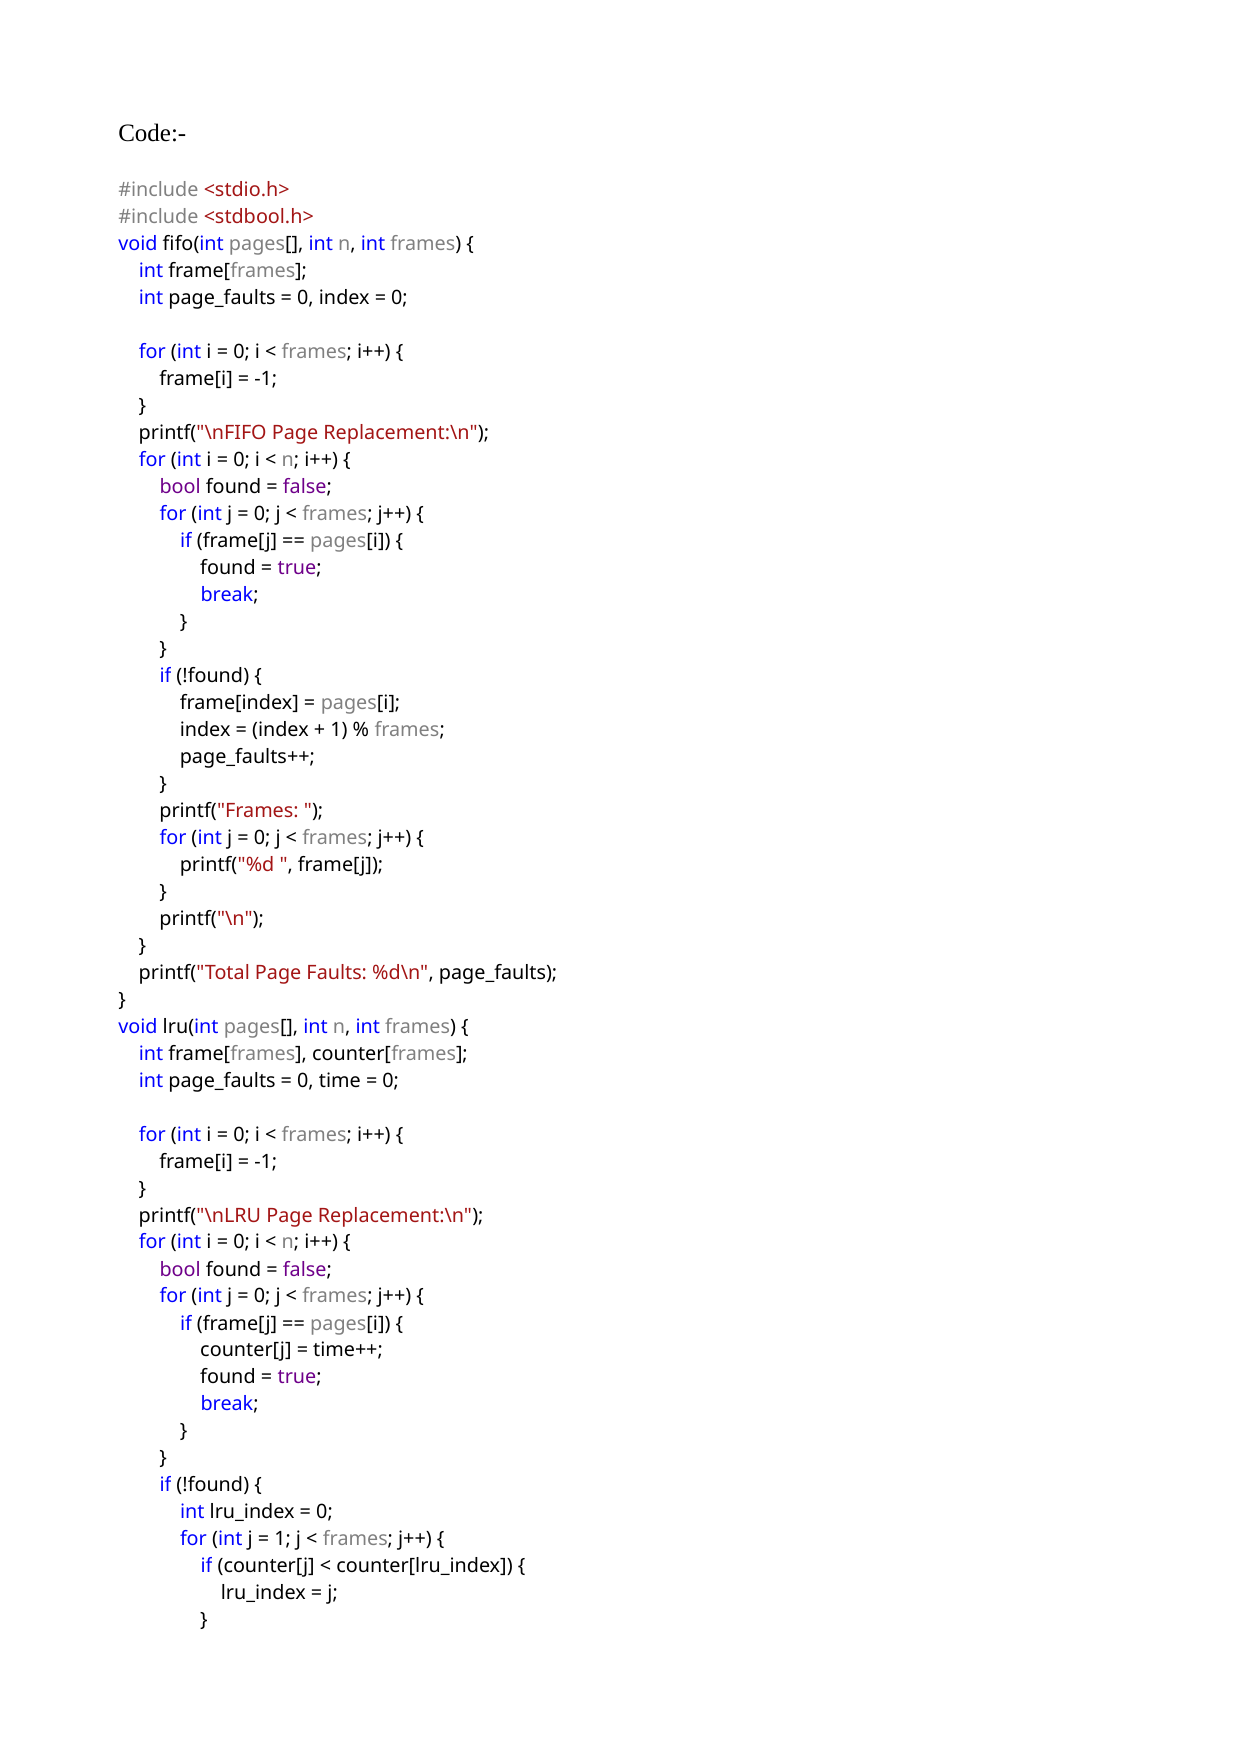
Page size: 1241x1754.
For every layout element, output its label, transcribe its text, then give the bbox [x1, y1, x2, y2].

text void fifo(int pages[], int n, int frames) { [118, 229, 1122, 257]
text } [118, 1606, 1122, 1632]
text for (int i = 0; i < frames; i++) { [118, 1120, 1122, 1147]
text printf("\n"); [118, 904, 1122, 931]
text } [118, 1444, 1122, 1471]
text page_faults++; [118, 742, 1122, 769]
text #include <stdio.h> [118, 176, 1122, 203]
text } [118, 1417, 1122, 1444]
text for (int i = 0; i < n; i++) { [118, 445, 1122, 472]
text found = true; [118, 1363, 1122, 1390]
text if (!found) { [118, 661, 1122, 688]
text for (int j = 0; j < frames; j++) { [118, 499, 1122, 526]
text } [118, 391, 1122, 418]
text bool found = false; [118, 1255, 1122, 1282]
text } [118, 877, 1122, 904]
text frame[i] = -1; [118, 1147, 1122, 1174]
text for (int j = 0; j < frames; j++) { [118, 823, 1122, 850]
text } [118, 931, 1122, 958]
text break; [118, 580, 1122, 607]
text counter[j] = time++; [118, 1336, 1122, 1363]
text for (int i = 0; i < n; i++) { [118, 1228, 1122, 1255]
text for (int j = 1; j < frames; j++) { [118, 1524, 1122, 1552]
text } [118, 634, 1122, 661]
text for (int j = 0; j < frames; j++) { [118, 1282, 1122, 1309]
text if (counter[j] < counter[lru_index]) { [118, 1552, 1122, 1578]
text } [118, 985, 1122, 1012]
text Code:- [118, 118, 1122, 147]
text printf("\nLRU Page Replacement:\n"); [118, 1201, 1122, 1228]
text printf("%d ", frame[j]); [118, 850, 1122, 877]
text index = (index + 1) % frames; [118, 715, 1122, 742]
text printf("Frames: "); [118, 796, 1122, 823]
text void lru(int pages[], int n, int frames) { [118, 1012, 1122, 1039]
text lru_index = j; [118, 1578, 1122, 1606]
text if (frame[j] == pages[i]) { [118, 1309, 1122, 1336]
text } [118, 769, 1122, 796]
text for (int i = 0; i < frames; i++) { [118, 337, 1122, 364]
text } [118, 607, 1122, 634]
text frame[index] = pages[i]; [118, 688, 1122, 715]
text int frame[frames], counter[frames]; [118, 1039, 1122, 1066]
text bool found = false; [118, 472, 1122, 499]
text frame[i] = -1; [118, 364, 1122, 391]
text int page_faults = 0, index = 0; [118, 283, 1122, 311]
text if (frame[j] == pages[i]) { [118, 526, 1122, 553]
text } [118, 1174, 1122, 1201]
text int page_faults = 0, time = 0; [118, 1066, 1122, 1093]
text printf("Total Page Faults: %d\n", page_faults); [118, 958, 1122, 985]
text break; [118, 1390, 1122, 1417]
text found = true; [118, 553, 1122, 580]
text #include <stdbool.h> [118, 203, 1122, 229]
text if (!found) { [118, 1471, 1122, 1498]
text int lru_index = 0; [118, 1498, 1122, 1524]
text int frame[frames]; [118, 257, 1122, 283]
text printf("\nFIFO Page Replacement:\n"); [118, 418, 1122, 445]
